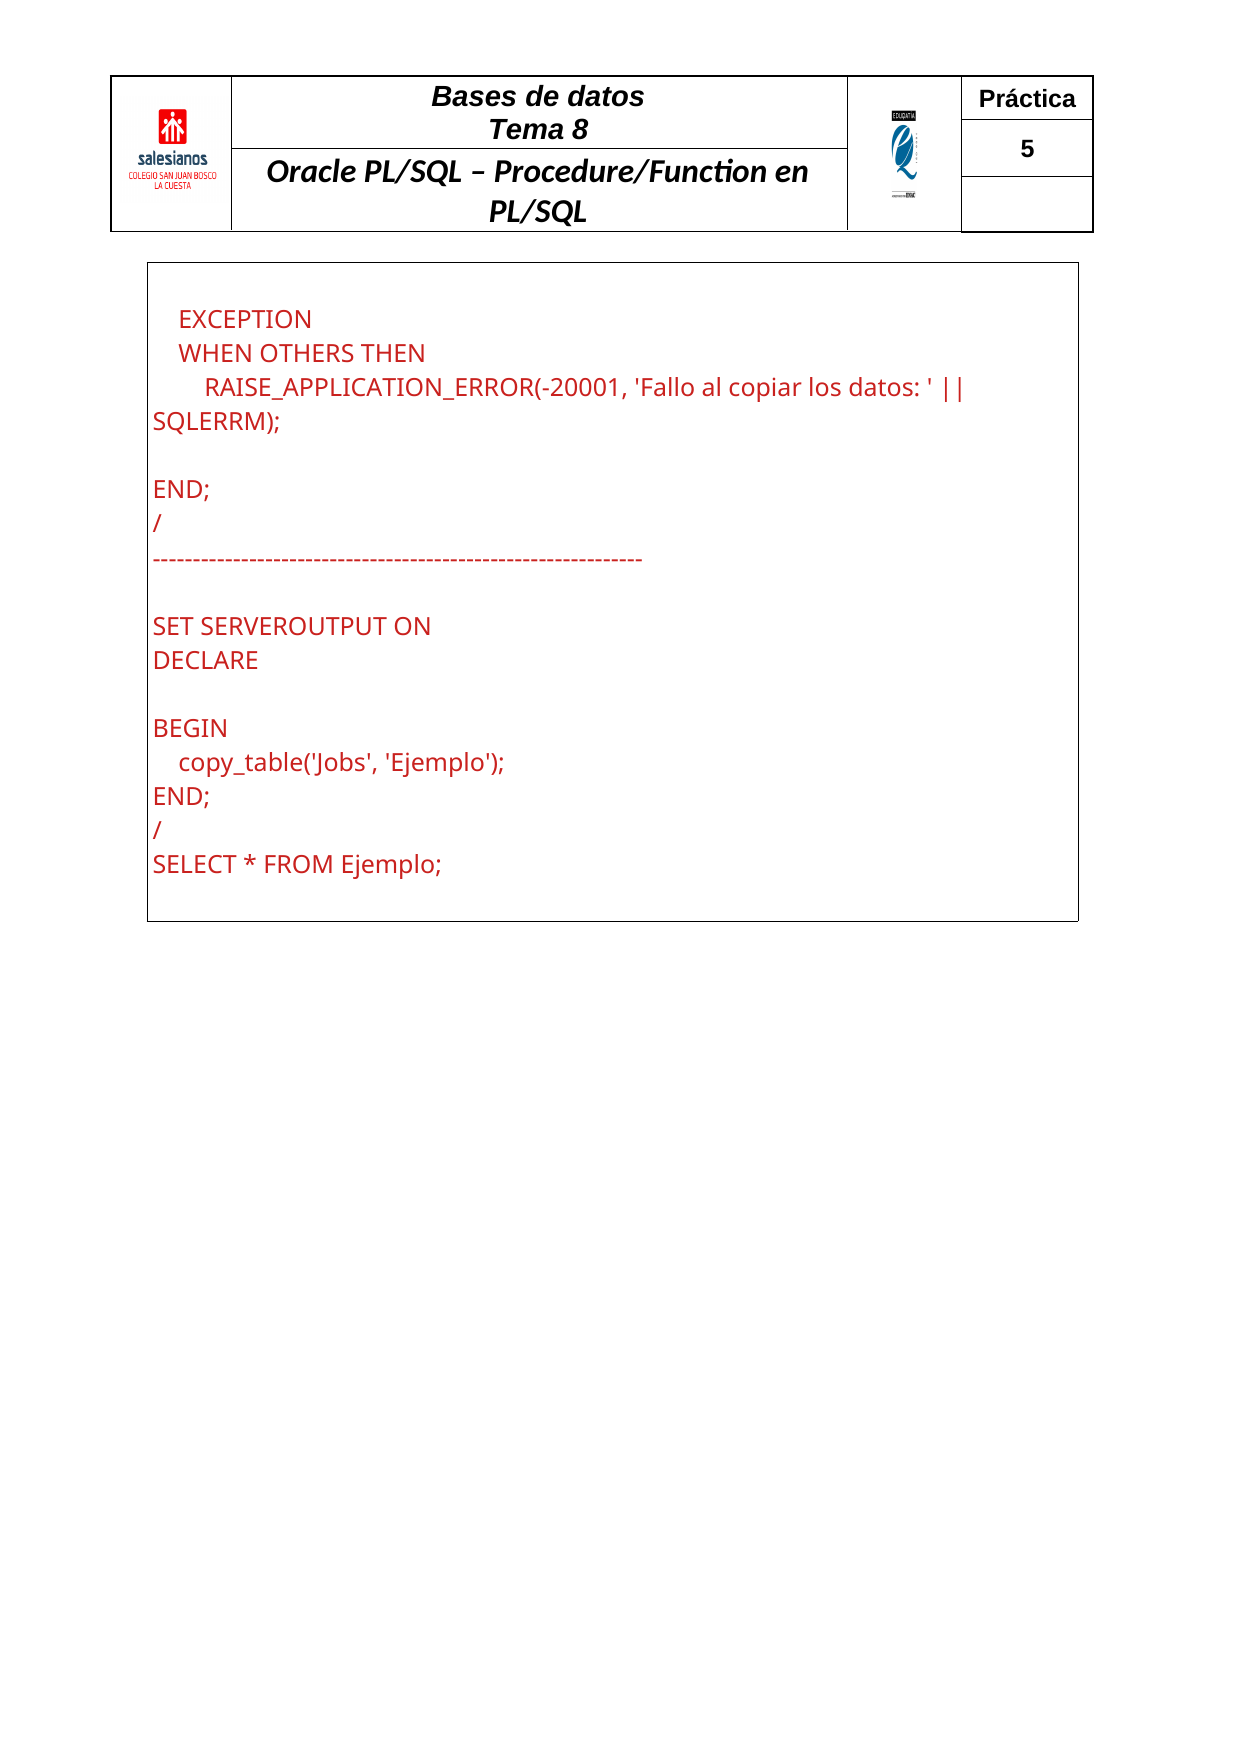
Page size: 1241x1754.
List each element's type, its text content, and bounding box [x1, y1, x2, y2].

picture [891, 110, 918, 198]
picture [119, 96, 229, 203]
table_header EXCEPTION WHEN OTHERS THEN RAISE_APPLICATION_ERROR(-20001, 'Fallo al copiar los datos: ' || SQLERRM); END; / ------------------------------------------------------------- SET SERVEROUTPUT ON DECLARE BEGIN copy_table('Jobs', 'Ejemplo'); END; / SELECT * FROM Ejemplo; [148, 263, 1078, 921]
